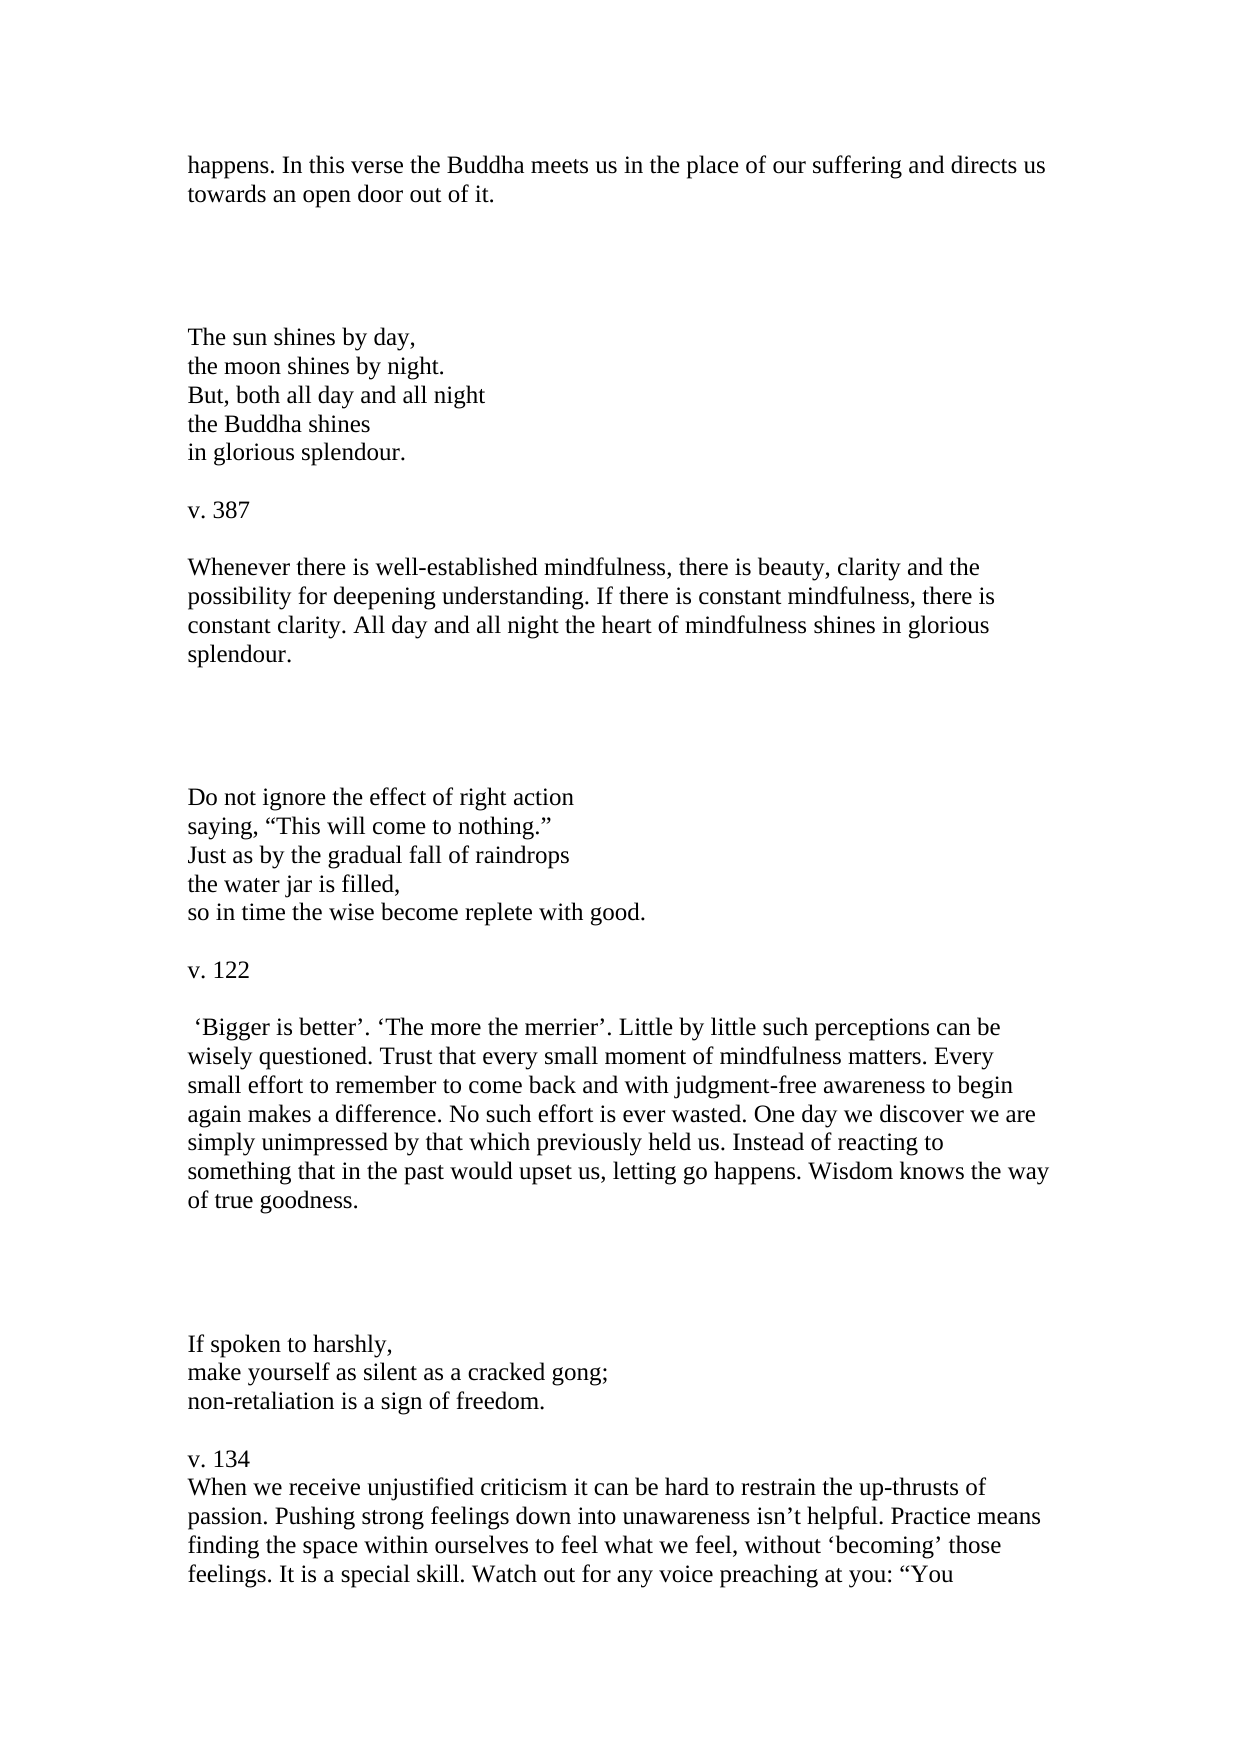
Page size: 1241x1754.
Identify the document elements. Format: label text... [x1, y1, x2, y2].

text the moon shines by night. [187, 351, 1053, 380]
text Whenever there is well-established mindfulness, there is beauty, clarity and the possibility for deepening understanding. If there is constant mindfulness, there is constant clarity. All day and all night the heart of mindfulness shines in glorious splendour. [187, 552, 1053, 667]
text saying, “This will come to nothing.” [187, 811, 1053, 840]
text When we receive unjustified criticism it can be hard to restrain the up-thrusts of passion. Pushing strong feelings down into unawareness isn’t helpful. Practice means finding the space within ourselves to feel what we feel, without ‘becoming’ those feelings. It is a special skill. Watch out for any voice preaching at you: “You [187, 1472, 1053, 1587]
text make yourself as silent as a cracked gong; [187, 1357, 1053, 1386]
text the water jar is filled, [187, 869, 1053, 897]
text v. 134 [187, 1444, 1053, 1472]
text in glorious splendour. [187, 437, 1053, 466]
text the Buddha shines [187, 409, 1053, 437]
text If spoken to harshly, [187, 1329, 1053, 1357]
text happens. In this verse the Buddha meets us in the place of our suffering and directs us towards an open door out of it. [187, 150, 1053, 207]
text But, both all day and all night [187, 380, 1053, 409]
text non-retaliation is a sign of freedom. [187, 1386, 1053, 1415]
text ‘Bigger is better’. ‘The more the merrier’. Little by little such perceptions can be wisely questioned. Trust that every small moment of mindfulness matters. Every small effort to remember to come back and with judgment-free awareness to begin again makes a difference. No such effort is ever wasted. One day we discover we are simply unimpressed by that which previously held us. Instead of reacting to something that in the past would upset us, letting go happens. Wisdom knows the way of true goodness. [187, 1012, 1053, 1214]
text Just as by the gradual fall of raindrops [187, 840, 1053, 869]
text so in time the wise become replete with good. [187, 897, 1053, 926]
text The sun shines by day, [187, 322, 1053, 351]
text v. 122 [187, 955, 1053, 984]
text v. 387 [187, 495, 1053, 524]
text Do not ignore the effect of right action [187, 782, 1053, 811]
